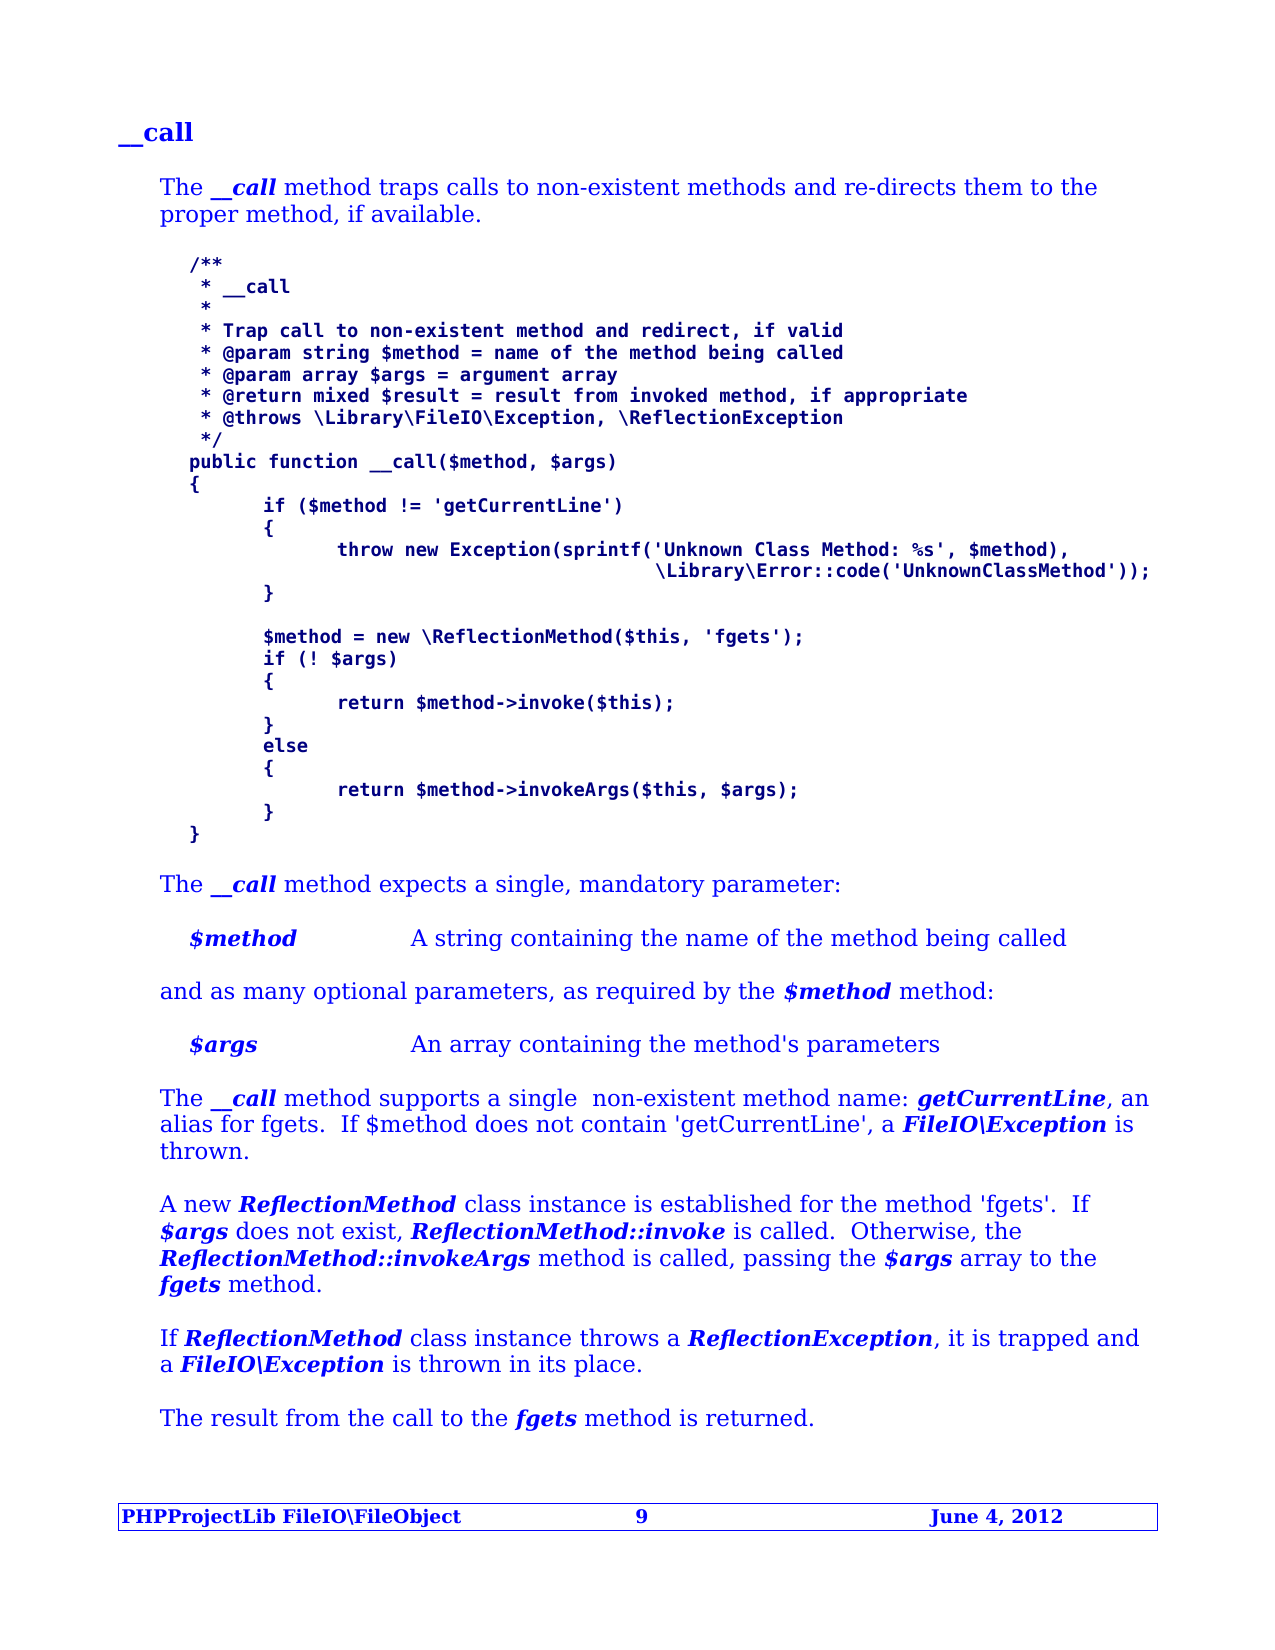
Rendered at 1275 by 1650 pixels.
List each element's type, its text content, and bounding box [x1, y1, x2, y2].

list * Trap call to non-existent method and redirect, if valid [189, 320, 1157, 342]
list { [189, 473, 1157, 495]
text $method A string containing the name of the method being called [189, 925, 1157, 951]
list { [189, 670, 1157, 692]
text A new ReflectionMethod class instance is established for the method 'fgets'. If $args does not exist, ReflectionMethod::invoke is called. Otherwise, the ReflectionMethod::invokeArgs method is called, passing the $args array to the fgets method. [159, 1191, 1157, 1298]
title __call [118, 118, 1157, 147]
list if ($method != 'getCurrentLine') [189, 495, 1157, 517]
list /** [189, 254, 1157, 276]
text The __call method traps calls to non-existent methods and re-directs them to the proper method, if available. [159, 174, 1157, 227]
text The __call method supports a single non-existent method name: getCurrentLine, an alias for fgets. If $method does not contain 'getCurrentLine', a FileIO\Exception is thrown. [159, 1085, 1157, 1165]
list } [189, 823, 1157, 845]
text If ReflectionMethod class instance throws a ReflectionException, it is trapped and a FileIO\Exception is thrown in its place. [159, 1325, 1157, 1378]
text The result from the call to the fgets method is returned. [159, 1405, 1157, 1431]
list public function __call($method, $args) [189, 451, 1157, 473]
list * @param string $method = name of the method being called [189, 342, 1157, 363]
list return $method->invoke($this); [189, 692, 1157, 713]
list * @throws \Library\FileIO\Exception, \ReflectionException [189, 407, 1157, 429]
list { [189, 757, 1157, 779]
list * [189, 298, 1157, 320]
list else [189, 735, 1157, 757]
list { [189, 517, 1157, 538]
text The __call method expects a single, mandatory parameter: [159, 871, 1157, 898]
list * __call [189, 276, 1157, 298]
list * @return mixed $result = result from invoked method, if appropriate [189, 385, 1157, 407]
list } [189, 582, 1157, 604]
list */ [189, 429, 1157, 451]
text and as many optional parameters, as required by the $method method: [159, 978, 1157, 1005]
list } [189, 801, 1157, 823]
list throw new Exception(sprintf('Unknown Class Method: %s', $method), \Library\Error::code('UnknownClassMethod')); [189, 538, 1157, 582]
list return $method->invokeArgs($this, $args); [189, 779, 1157, 801]
list * @param array $args = argument array [189, 363, 1157, 385]
list if (! $args) [189, 648, 1157, 670]
list $method = new \ReflectionMethod($this, 'fgets'); [189, 626, 1157, 648]
list } [189, 713, 1157, 735]
text $args An array containing the method's parameters [189, 1031, 1157, 1058]
